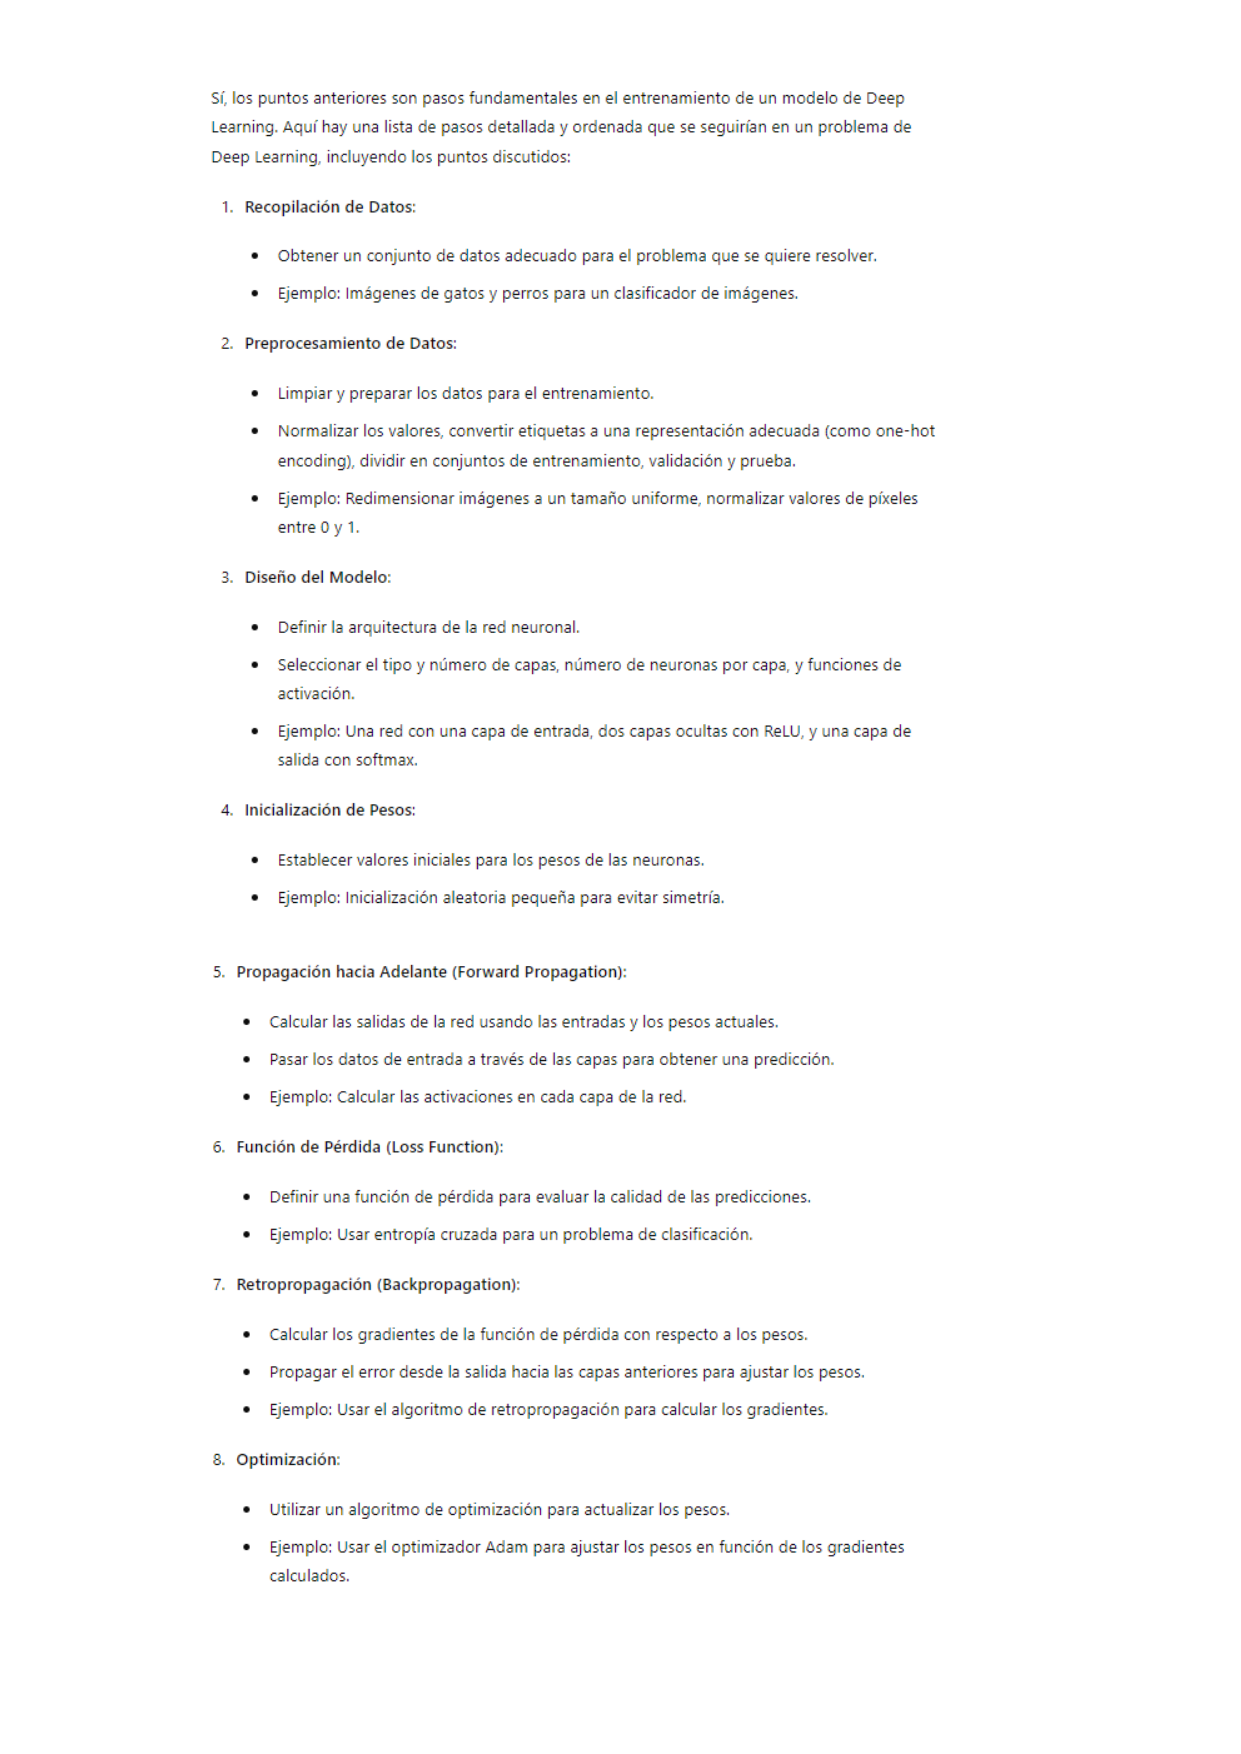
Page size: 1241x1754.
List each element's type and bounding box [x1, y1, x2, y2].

picture [203, 80, 985, 912]
picture [191, 945, 999, 1599]
